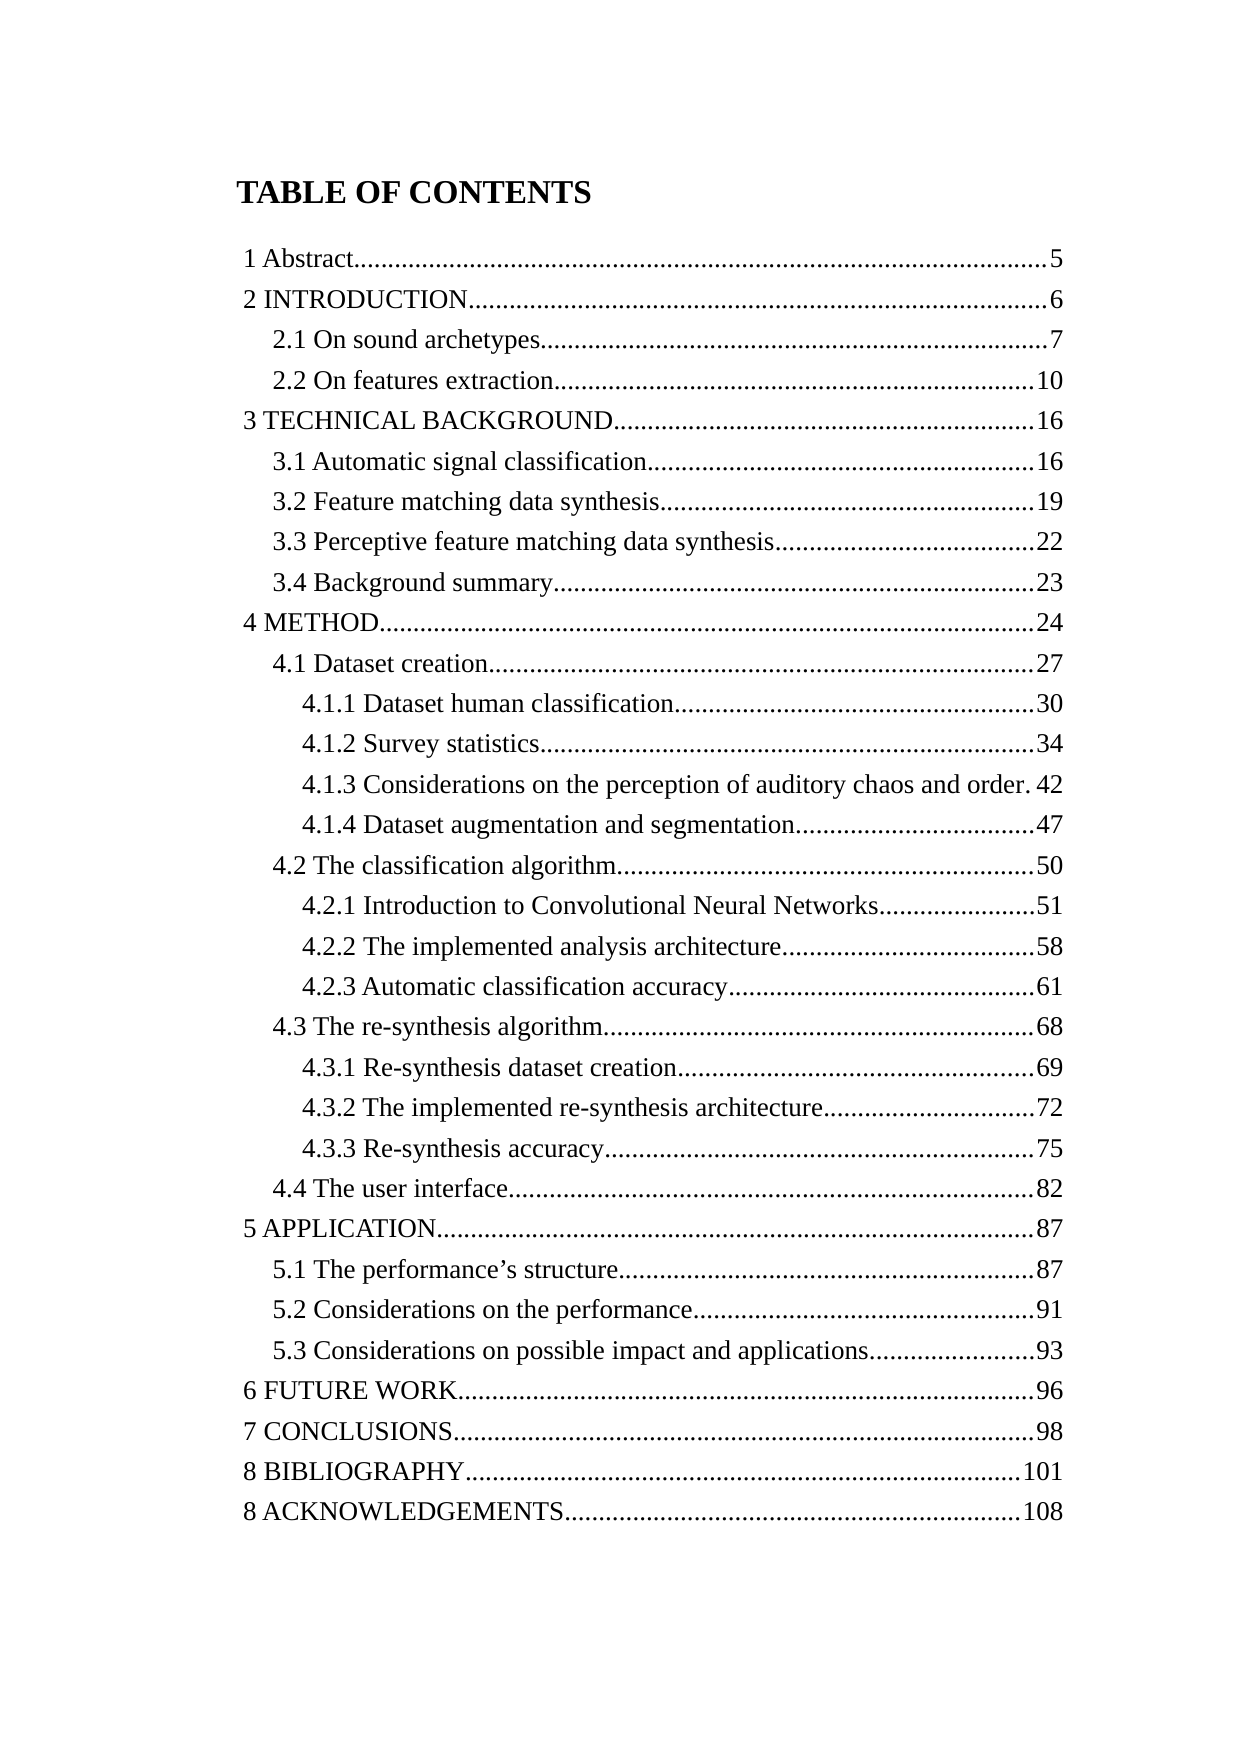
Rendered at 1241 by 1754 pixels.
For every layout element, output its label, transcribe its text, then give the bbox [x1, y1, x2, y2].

text 3.1 Automatic signal classification 16 [266, 445, 1063, 476]
text 4.1.3 Considerations on the perception of auditory chaos and order 42 [295, 768, 1063, 799]
text 2 INTRODUCTION 6 [236, 283, 1063, 314]
text 3.2 Feature matching data synthesis 19 [266, 485, 1063, 516]
text 4.3 The re-synthesis algorithm 68 [266, 1011, 1063, 1042]
text 4.2.2 The implemented analysis architecture 58 [295, 930, 1063, 961]
text 3 TECHNICAL BACKGROUND 16 [236, 404, 1063, 435]
text 3.4 Background summary 23 [266, 566, 1063, 597]
text 7 CONCLUSIONS 98 [236, 1415, 1063, 1446]
text 4.2.3 Automatic classification accuracy 61 [295, 970, 1063, 1001]
text 6 FUTURE WORK 96 [236, 1374, 1063, 1405]
subtitle TABLE OF CONTENTS [236, 173, 1063, 211]
text 5.3 Considerations on possible impact and applications 93 [266, 1334, 1063, 1365]
text 4.3.1 Re-synthesis dataset creation 69 [295, 1051, 1063, 1082]
text 2.1 On sound archetypes 7 [266, 323, 1063, 354]
text 4.4 The user interface 82 [266, 1172, 1063, 1203]
text 4 METHOD 24 [236, 606, 1063, 637]
text 5.2 Considerations on the performance 91 [266, 1293, 1063, 1324]
text 4.1.2 Survey statistics 34 [295, 728, 1063, 759]
text 4.3.2 The implemented re-synthesis architecture 72 [295, 1091, 1063, 1122]
text 4.2 The classification algorithm 50 [266, 849, 1063, 880]
text 3.3 Perceptive feature matching data synthesis 22 [266, 526, 1063, 557]
text 2.2 On features extraction 10 [266, 364, 1063, 395]
text 4.2.1 Introduction to Convolutional Neural Networks 51 [295, 889, 1063, 920]
text 4.1 Dataset creation 27 [266, 647, 1063, 678]
text 4.1.1 Dataset human classification 30 [295, 687, 1063, 718]
text 8 BIBLIOGRAPHY 101 [236, 1455, 1063, 1486]
text 8 ACKNOWLEDGEMENTS 108 [236, 1496, 1063, 1527]
text 4.3.3 Re-synthesis accuracy 75 [295, 1132, 1063, 1163]
text 1 Abstract 5 [236, 243, 1063, 274]
text 4.1.4 Dataset augmentation and segmentation 47 [295, 808, 1063, 839]
text 5 APPLICATION 87 [236, 1213, 1063, 1244]
text 5.1 The performance’s structure 87 [266, 1253, 1063, 1284]
